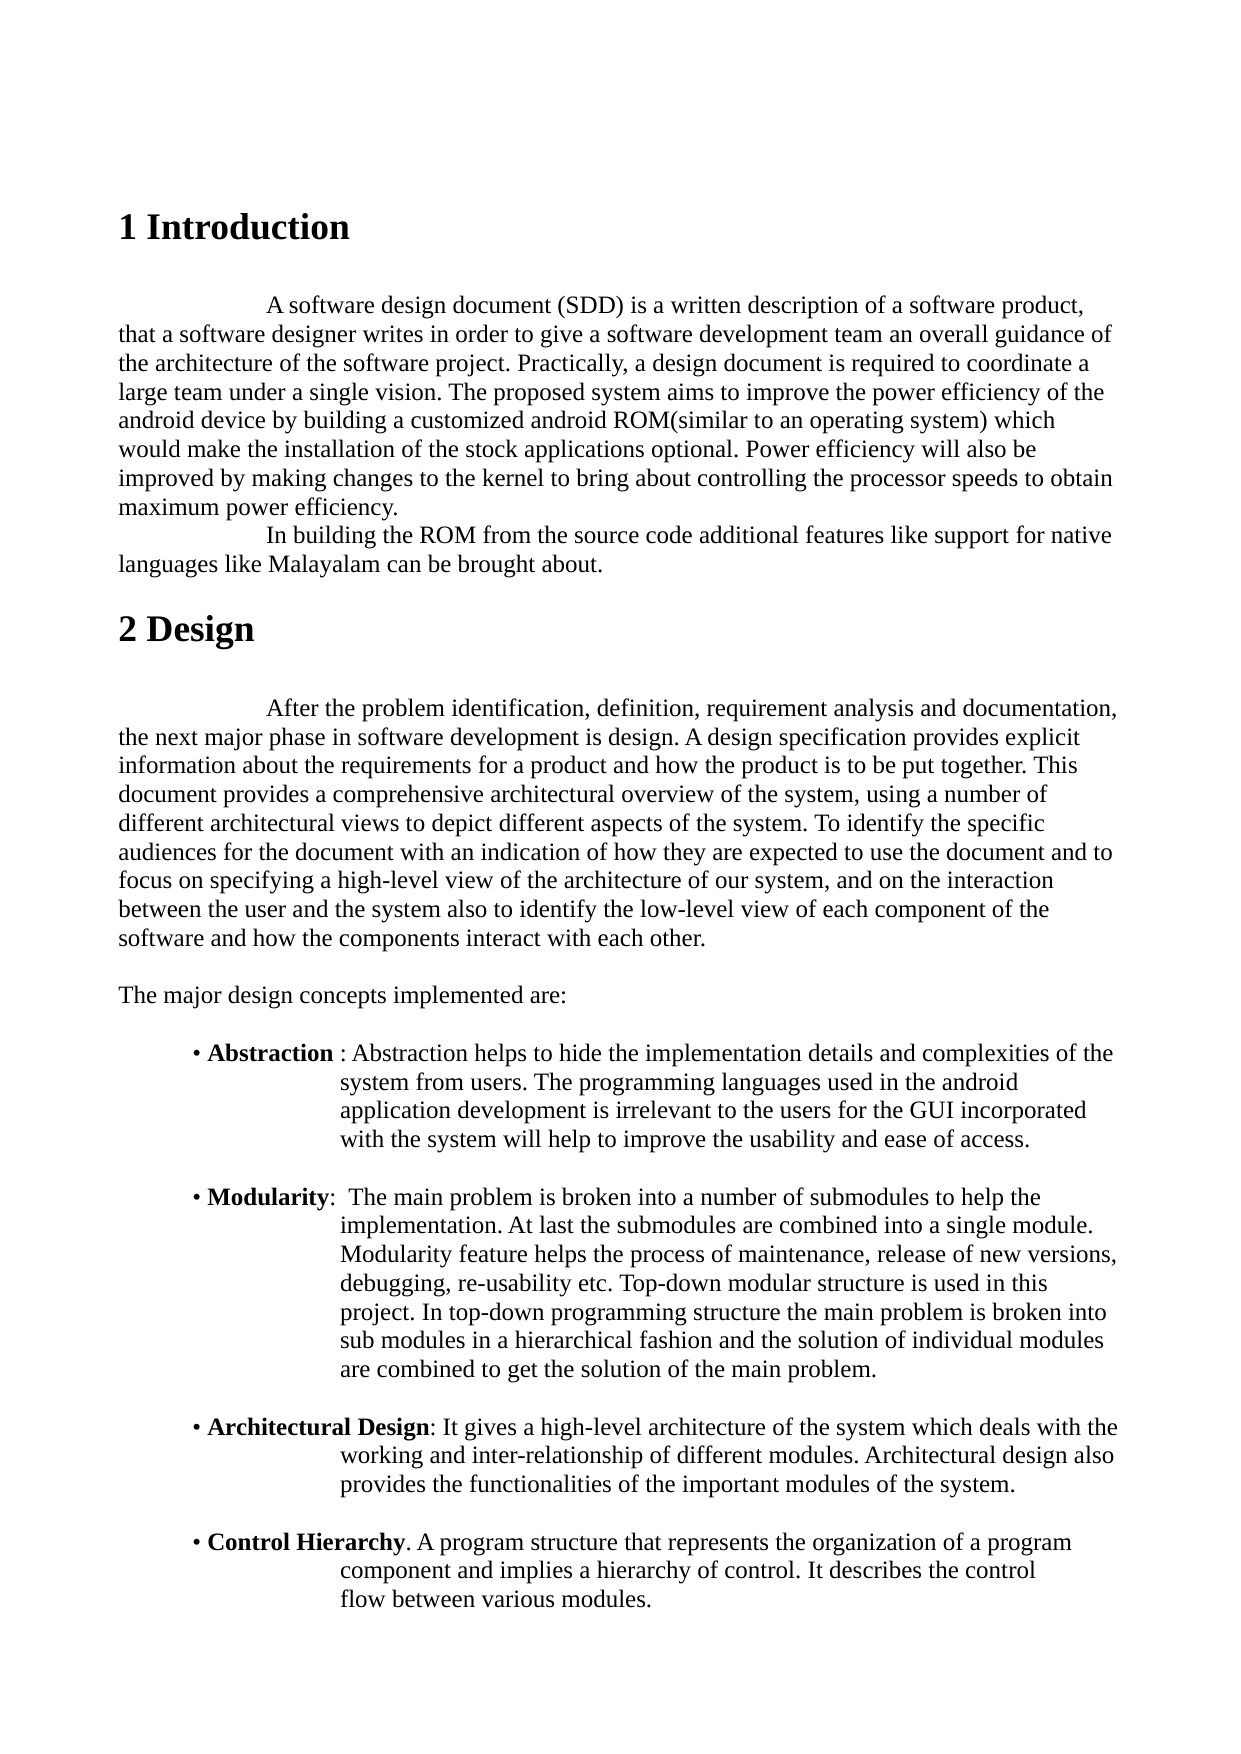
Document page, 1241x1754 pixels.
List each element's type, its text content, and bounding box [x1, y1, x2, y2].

text • Modularity: The main problem is broken into a number of submodules to help the implementation. At last the submodules are combined into a single module. Modularity feature helps the process of maintenance, release of new versions, debugging, re-usability etc. Top-down modular structure is used in this project. In top-down programming structure the main problem is broken into sub modules in a hierarchical fashion and the solution of individual modules are combined to get the solution of the main problem. [118, 1182, 1122, 1383]
text • Architectural Design: It gives a high-level architecture of the system which deals with the working and inter-relationship of different modules. Architectural design also provides the functionalities of the important modules of the system. [118, 1412, 1122, 1498]
text 1 Introduction [118, 204, 1122, 247]
text The major design concepts implemented are: [118, 981, 1122, 1009]
text • Abstraction : Abstraction helps to hide the implementation details and complexities of the system from users. The programming languages used in the android application development is irrelevant to the users for the GUI incorporated with the system will help to improve the usability and ease of access. [118, 1038, 1122, 1153]
text After the problem identification, definition, requirement analysis and documentation, the next major phase in software development is design. A design specification provides explicit information about the requirements for a product and how the product is to be put together. This document provides a comprehensive architectural overview of the system, using a number of different architectural views to depict different aspects of the system. To identify the specific audiences for the document with an indication of how they are expected to use the document and to focus on specifying a high-level view of the architecture of our system, and on the interaction between the user and the system also to identify the low-level view of each component of the software and how the components interact with each other. [118, 693, 1122, 952]
text In building the ROM from the source code additional features like support for native languages like Malayalam can be brought about. [118, 521, 1122, 578]
text A software design document (SDD) is a written description of a software product, that a software designer writes in order to give a software development team an overall guidance of the architecture of the software project. Practically, a design document is required to coordinate a large team under a single vision. The proposed system aims to improve the power efficiency of the android device by building a customized android ROM(similar to an operating system) which would make the installation of the stock applications optional. Power efficiency will also be improved by making changes to the kernel to bring about controlling the processor speeds to obtain maximum power efficiency. [118, 291, 1122, 521]
text 2 Design [118, 607, 1122, 650]
text • Control Hierarchy. A program structure that represents the organization of a program component and implies a hierarchy of control. It describes the control flow between various modules. [118, 1527, 1122, 1613]
